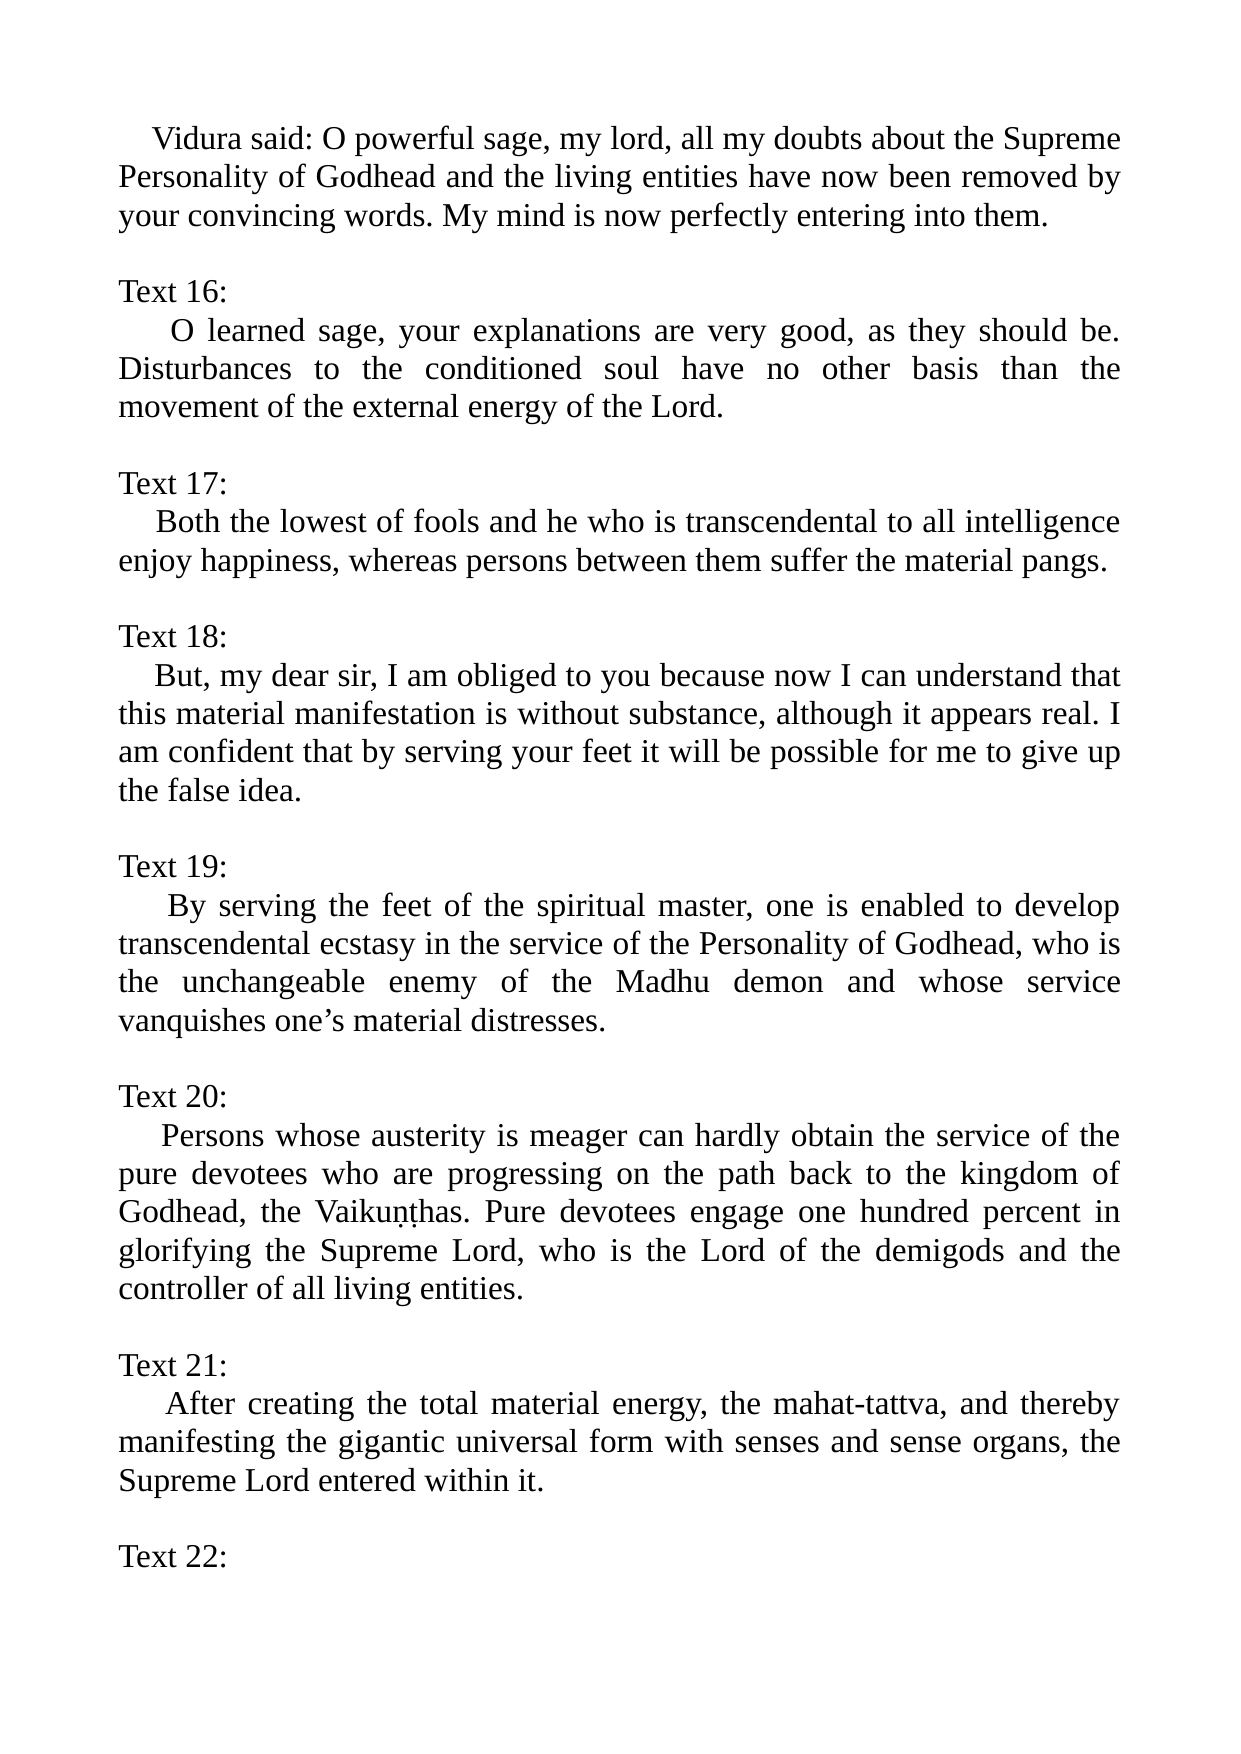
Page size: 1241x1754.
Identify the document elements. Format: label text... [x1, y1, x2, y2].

text Text 22: [118, 1536, 1122, 1575]
text Text 17: [118, 463, 1122, 501]
text Text 20: [118, 1076, 1122, 1115]
text Text 16: [118, 271, 1122, 310]
text But, my dear sir, I am obliged to you because now I can understand that this material manifestation is without substance, although it appears real. I am confident that by serving your feet it will be possible for me to give up the false idea. [118, 655, 1122, 808]
text After creating the total material energy, the mahat-tattva, and thereby manifesting the gigantic universal form with senses and sense organs, the Supreme Lord entered within it. [118, 1383, 1122, 1498]
text Both the lowest of fools and he who is transcendental to all intelligence enjoy happiness, whereas persons between them suffer the material pangs. [118, 501, 1122, 578]
text Vidura said: O powerful sage, my lord, all my doubts about the Supreme Personality of Godhead and the living entities have now been removed by your convincing words. My mind is now perfectly entering into them. [118, 118, 1122, 233]
text Persons whose austerity is meager can hardly obtain the service of the pure devotees who are progressing on the path back to the kingdom of Godhead, the Vaikuṇṭhas. Pure devotees engage one hundred percent in glorifying the Supreme Lord, who is the Lord of the demigods and the controller of all living entities. [118, 1115, 1122, 1306]
text By serving the feet of the spiritual master, one is enabled to develop transcendental ecstasy in the service of the Personality of Godhead, who is the unchangeable enemy of the Madhu demon and whose service vanquishes one’s material distresses. [118, 885, 1122, 1038]
text Text 18: [118, 616, 1122, 655]
text Text 21: [118, 1345, 1122, 1383]
text O learned sage, your explanations are very good, as they should be. Disturbances to the conditioned soul have no other basis than the movement of the external energy of the Lord. [118, 310, 1122, 425]
text Text 19: [118, 846, 1122, 885]
